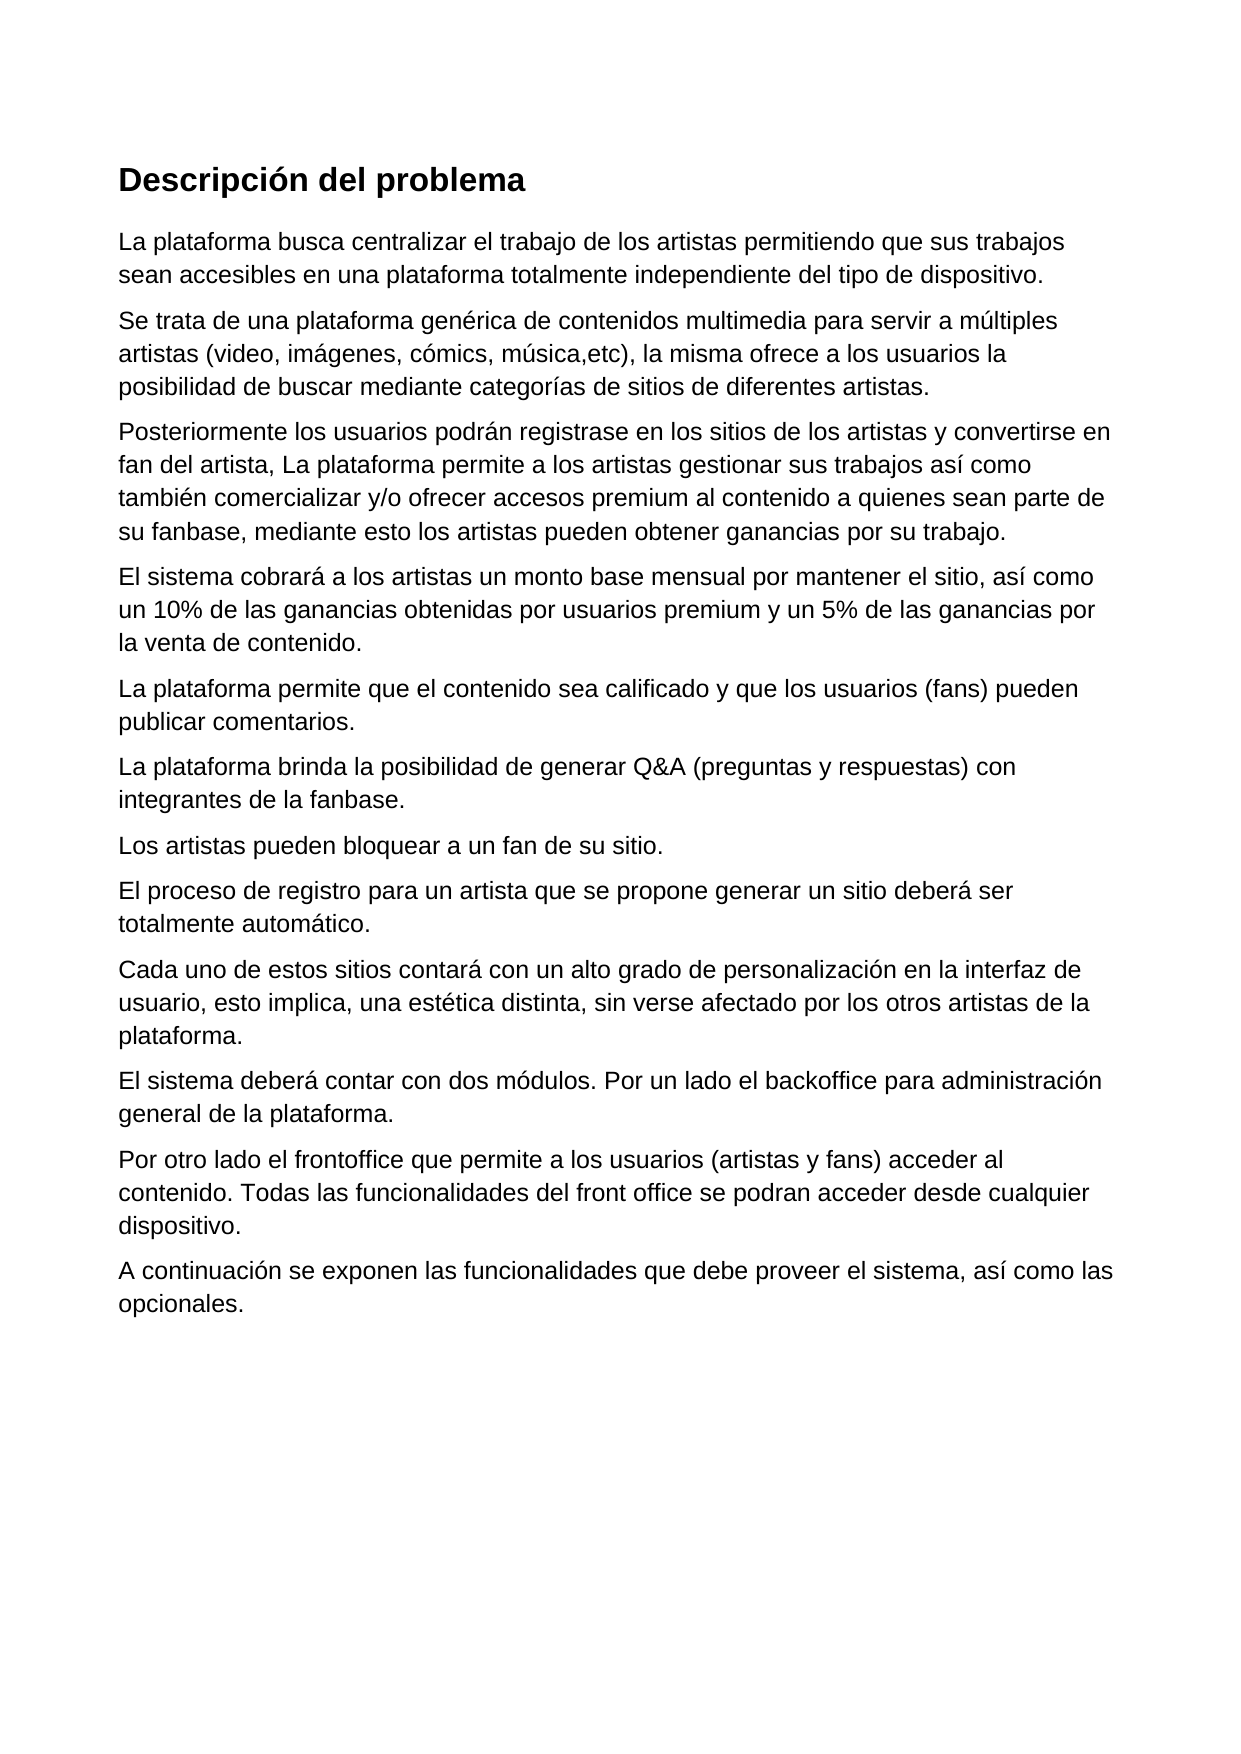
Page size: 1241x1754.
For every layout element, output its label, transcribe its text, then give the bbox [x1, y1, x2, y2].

text La plataforma brinda la posibilidad de generar Q&A (preguntas y respuestas) con integrantes de la fanbase. [118, 752, 1122, 814]
text Posteriormente los usuarios podrán registrase en los sitios de los artistas y convertirse en fan del artista, La plataforma permite a los artistas gestionar sus trabajos así como también comercializar y/o ofrecer accesos premium al contenido a quienes sean parte de su fanbase, mediante esto los artistas pueden obtener ganancias por su trabajo. [118, 417, 1122, 545]
text A continuación se exponen las funcionalidades que debe proveer el sistema, así como las opcionales. [118, 1256, 1122, 1318]
text Se trata de una plataforma genérica de contenidos multimedia para servir a múltiples artistas (video, imágenes, cómics, música,etc), la misma ofrece a los usuarios la posibilidad de buscar mediante categorías de sitios de diferentes artistas. [118, 306, 1122, 401]
text La plataforma busca centralizar el trabajo de los artistas permitiendo que sus trabajos sean accesibles en una plataforma totalmente independiente del tipo de dispositivo. [118, 227, 1122, 289]
text La plataforma permite que el contenido sea calificado y que los usuarios (fans) pueden publicar comentarios. [118, 673, 1122, 735]
text Por otro lado el frontoffice que permite a los usuarios (artistas y fans) acceder al contenido. Todas las funcionalidades del front office se podran acceder desde cualquier dispositivo. [118, 1145, 1122, 1239]
text El sistema deberá contar con dos módulos. Por un lado el backoffice para administración general de la plataforma. [118, 1066, 1122, 1128]
subtitle Descripción del problema [118, 160, 1122, 198]
text El proceso de registro para un artista que se propone generar un sitio deberá ser totalmente automático. [118, 876, 1122, 938]
text Cada uno de estos sitios contará con un alto grado de personalización en la interfaz de usuario, esto implica, una estética distinta, sin verse afectado por los otros artistas de la plataforma. [118, 955, 1122, 1049]
text Los artistas pueden bloquear a un fan de su sitio. [118, 831, 1122, 859]
text El sistema cobrará a los artistas un monto base mensual por mantener el sitio, así como un 10% de las ganancias obtenidas por usuarios premium y un 5% de las ganancias por la venta de contenido. [118, 562, 1122, 657]
